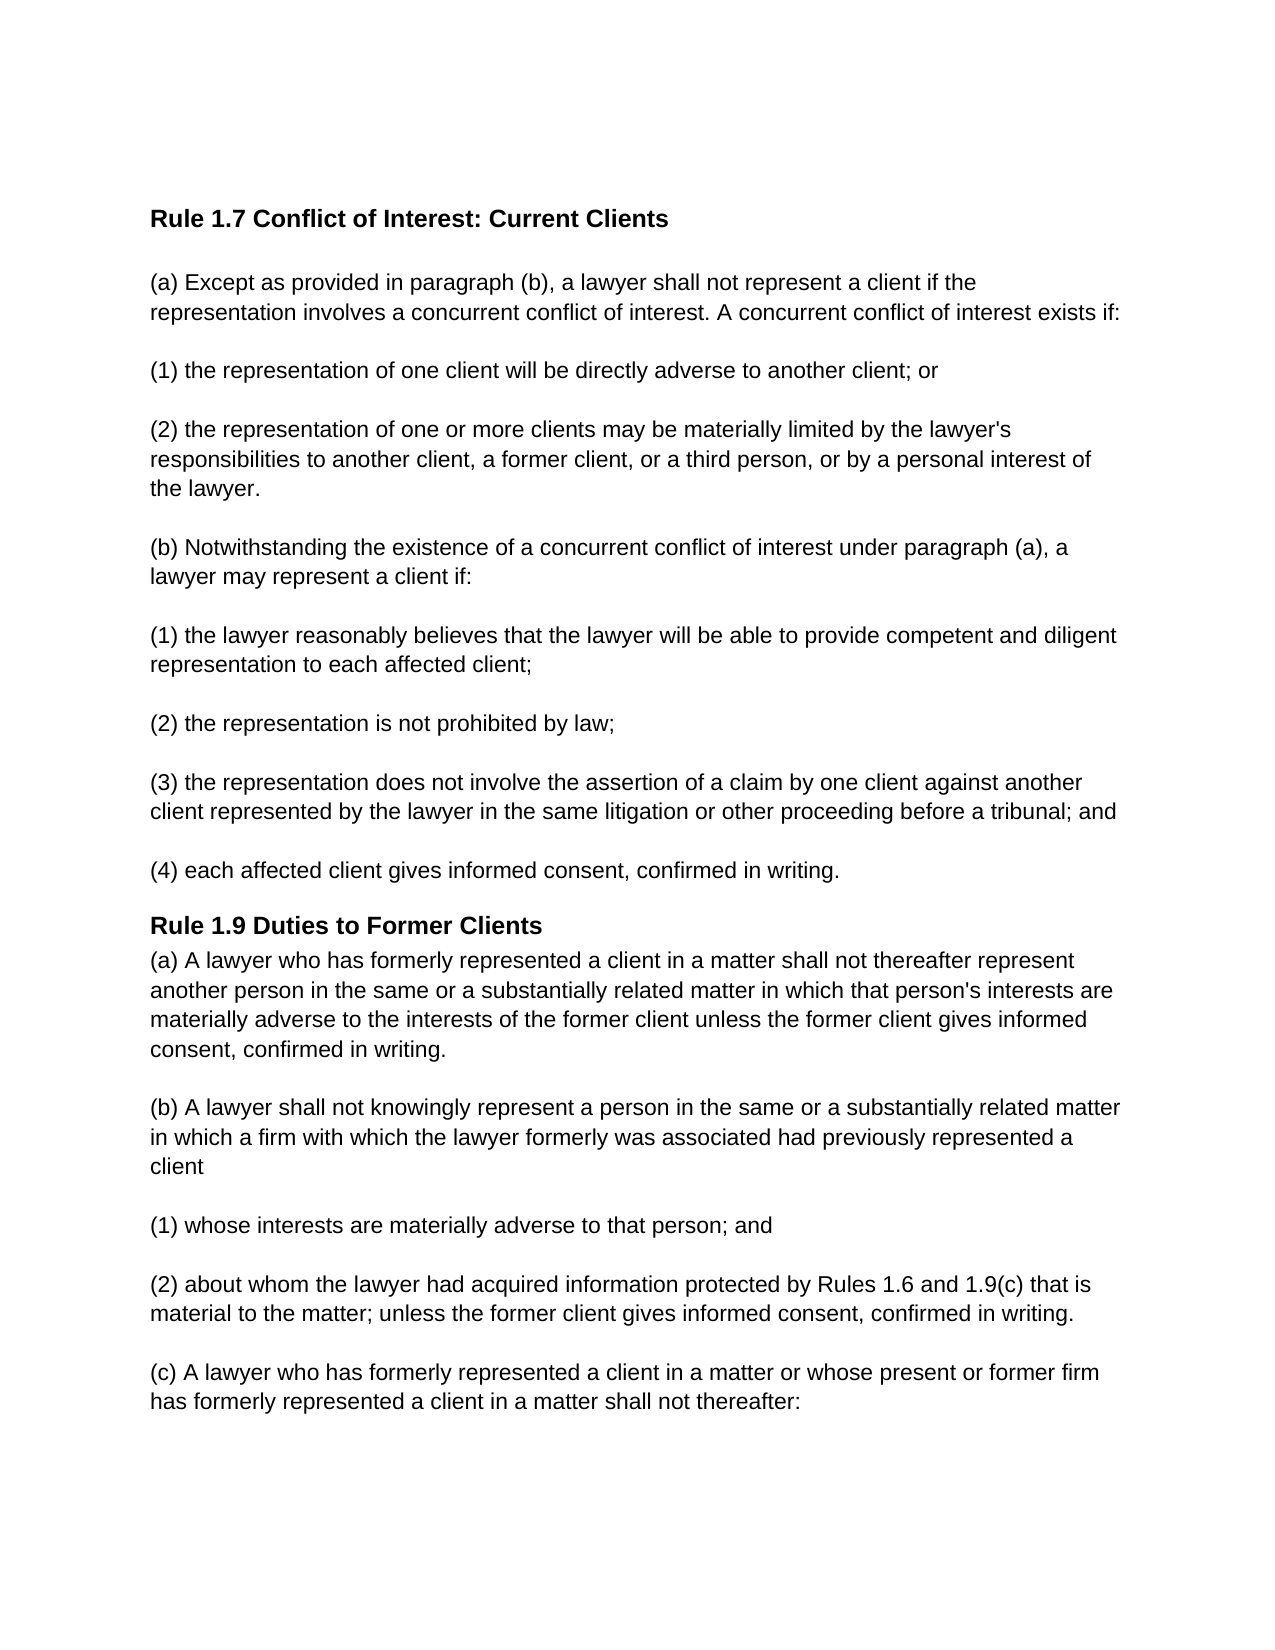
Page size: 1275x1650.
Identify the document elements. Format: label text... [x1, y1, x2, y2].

text (2) about whom the lawyer had acquired information protected by Rules 1.6 and 1.9(c) that is material to the matter; unless the former client gives informed consent, confirmed in writing. [150, 1271, 1125, 1326]
text (3) the representation does not involve the assertion of a claim by one client against another client represented by the lawyer in the same litigation or other proceeding before a tribunal; and [150, 769, 1125, 824]
text (2) the representation is not prohibited by law; [150, 711, 1125, 736]
text (4) each affected client gives informed consent, confirmed in writing. [150, 857, 1125, 883]
subtitle Rule 1.7 Conflict of Interest: Current Clients [150, 204, 1125, 232]
text (b) A lawyer shall not knowingly represent a person in the same or a substantially related matter in which a firm with which the lawyer formerly was associated had previously represented a client [150, 1095, 1125, 1179]
text (1) whose interests are materially adverse to that person; and [150, 1212, 1125, 1238]
text (2) the representation of one or more clients may be materially limited by the lawyer's responsibilities to another client, a former client, or a third person, or by a personal interest of the lawyer. [150, 417, 1125, 501]
text (c) A lawyer who has formerly represented a client in a matter or whose present or former firm has formerly represented a client in a matter shall not thereafter: [150, 1359, 1125, 1414]
text (1) the lawyer reasonably believes that the lawyer will be able to provide competent and diligent representation to each affected client; [150, 622, 1125, 677]
text (a) Except as provided in paragraph (b), a lawyer shall not represent a client if the representation involves a concurrent conflict of interest. A concurrent conflict of interest exists if: [150, 270, 1125, 325]
text (1) the representation of one client will be directly adverse to another client; or [150, 358, 1125, 384]
subtitle Rule 1.9 Duties to Former Clients [150, 912, 1125, 940]
text (a) A lawyer who has formerly represented a client in a matter shall not thereafter represent another person in the same or a substantially related matter in which that person's interests are materially adverse to the interests of the former client unless the former client gives informed consent, confirmed in writing. [150, 948, 1125, 1062]
text (b) Notwithstanding the existence of a concurrent conflict of interest under paragraph (a), a lawyer may represent a client if: [150, 534, 1125, 589]
